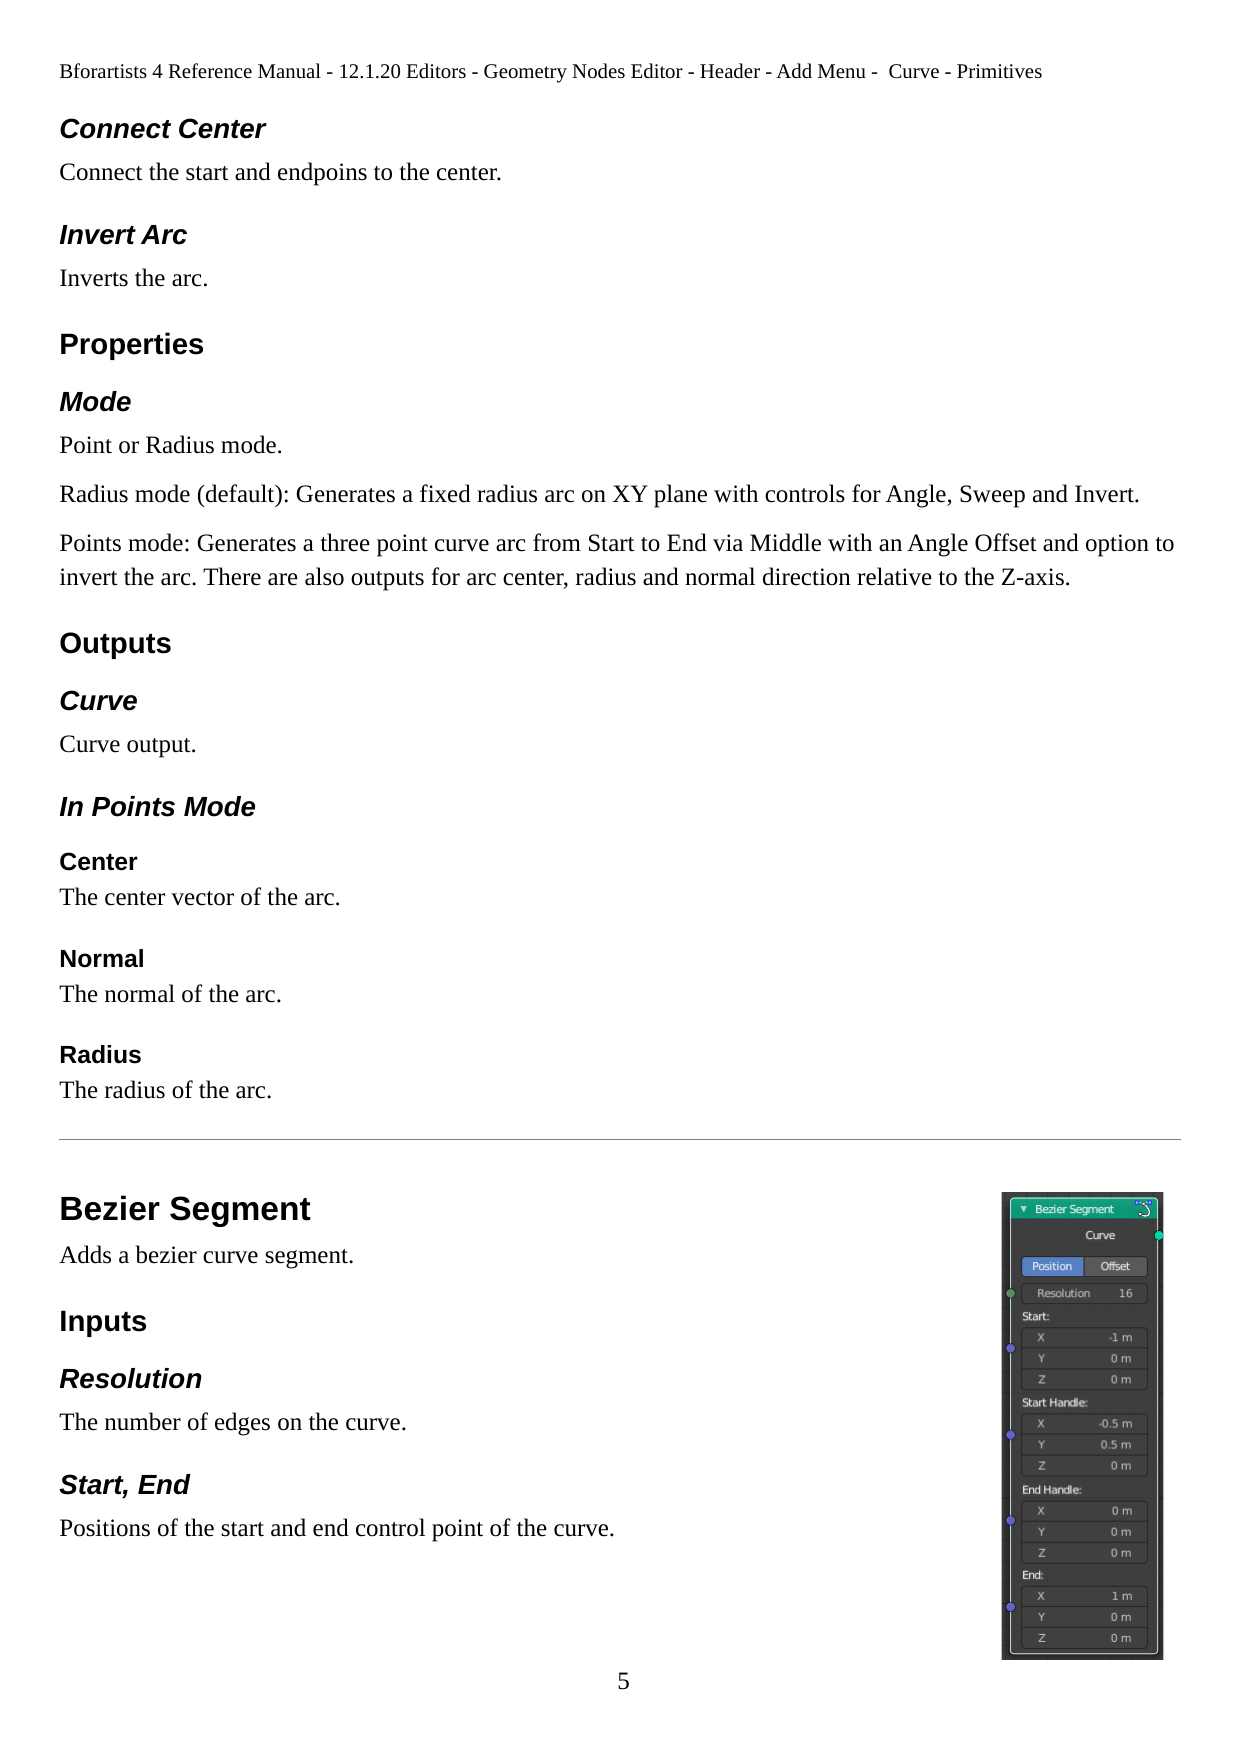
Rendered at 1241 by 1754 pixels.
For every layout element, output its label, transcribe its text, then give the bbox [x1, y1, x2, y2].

text The center vector of the arc. [59, 882, 1181, 911]
subtitle Bezier Segment [59, 1189, 1181, 1228]
text Point or Radius mode. [59, 430, 1181, 458]
subtitle Normal [59, 944, 1181, 972]
subtitle Curve [59, 685, 1181, 717]
text Connect the start and endpoins to the center. [59, 157, 1181, 186]
subtitle [1164, 1363, 1181, 1394]
subtitle Inputs [59, 1304, 1001, 1338]
subtitle Outputs [59, 626, 1181, 660]
subtitle [1164, 1468, 1181, 1500]
text Points mode: Generates a three point curve arc from Start to End via Middle with an Angle Offset and option to invert the arc. There are also outputs for arc center, radius and normal direction relative to the Z-axis. [59, 528, 1181, 591]
subtitle Properties [59, 327, 1181, 360]
subtitle Mode [59, 385, 1181, 417]
text Inverts the arc. [59, 263, 1181, 292]
text Adds a bezier curve segment. [59, 1240, 1001, 1269]
text Positions of the start and end control point of the curve. [59, 1513, 1001, 1542]
text The normal of the arc. [59, 979, 1181, 1007]
subtitle In Points Mode [59, 791, 1181, 822]
subtitle Invert Arc [59, 218, 1181, 250]
text The radius of the arc. [59, 1075, 1181, 1104]
text Radius mode (default): Generates a fixed radius arc on XY plane with controls for Angle, Sweep and Invert. [59, 479, 1181, 507]
subtitle Start, End [59, 1468, 1001, 1500]
subtitle Resolution [59, 1363, 1001, 1394]
subtitle Connect Center [59, 113, 1181, 144]
text Curve output. [59, 729, 1181, 758]
text The number of edges on the curve. [59, 1407, 1001, 1436]
subtitle [1164, 1304, 1181, 1338]
picture [1001, 1192, 1164, 1660]
subtitle Center [59, 847, 1181, 876]
subtitle Radius [59, 1040, 1181, 1069]
